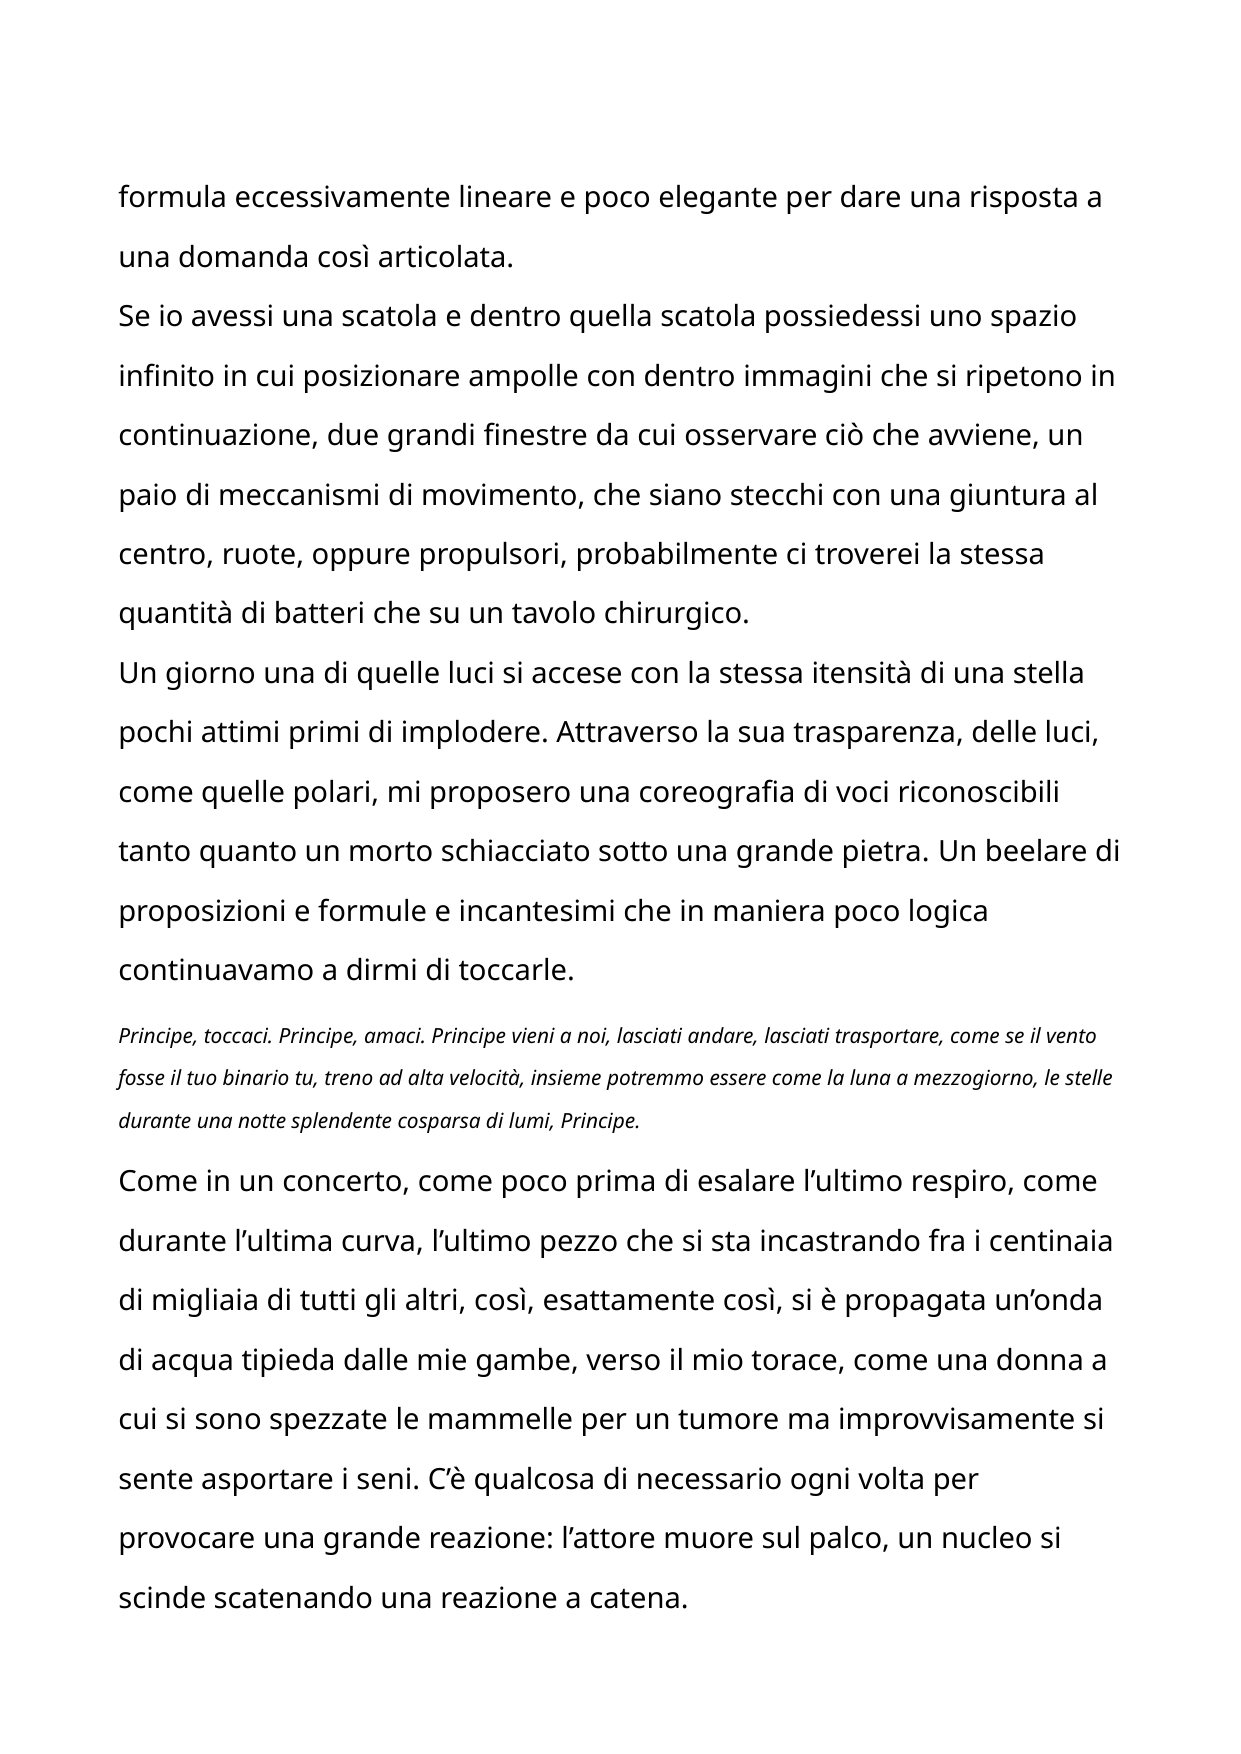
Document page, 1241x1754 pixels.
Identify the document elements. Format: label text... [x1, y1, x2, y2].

text formula eccessivamente lineare e poco elegante per dare una risposta a una domanda così articolata. Se io avessi una scatola e dentro quella scatola possiedessi uno spazio infinito in cui posizionare ampolle con dentro immagini che si ripetono in continuazione, due grandi finestre da cui osservare ciò che avviene, un paio di meccanismi di movimento, che siano stecchi con una giuntura al centro, ruote, oppure propulsori, probabilmente ci troverei la stessa quantità di batteri che su un tavolo chirurgico. Un giorno una di quelle luci si accese con la stessa itensità di una stella pochi attimi primi di implodere. Attraverso la sua trasparenza, delle luci, come quelle polari, mi proposero una coreografia di voci riconoscibili tanto quanto un morto schiacciato sotto una grande pietra. ­Un beelare di proposizioni e formule e incantesimi che in maniera poco logica continuavamo a dirmi di toccarle. [118, 176, 1122, 989]
text Principe, toccaci. Principe, amaci. Principe vieni a noi, lasciati andare, lasciati trasportare, come se il vento fosse il tuo binario tu, treno ad alta velocità, insieme potremmo essere come la luna a mezzogiorno, le stelle durante una notte splendente cosparsa di lumi, Principe. [118, 1021, 1122, 1134]
text Come in un concerto, come poco prima di esalare l’ultimo respiro, come durante l’ultima curva, l’ultimo pezzo che si sta incastrando fra i centinaia di migliaia di tutti gli altri, così, esattamente così, si è propagata un’onda di acqua tipieda dalle mie gambe, verso il mio torace, come una donna a cui si sono spezzate le mammelle per un tumore ma improvvisamente si sente asportare i seni. C’è qualcosa di necessario ogni volta per provocare una grande reazione: l’attore muore sul palco, un nucleo si scinde scatenando una reazione a catena. [118, 1161, 1122, 1617]
